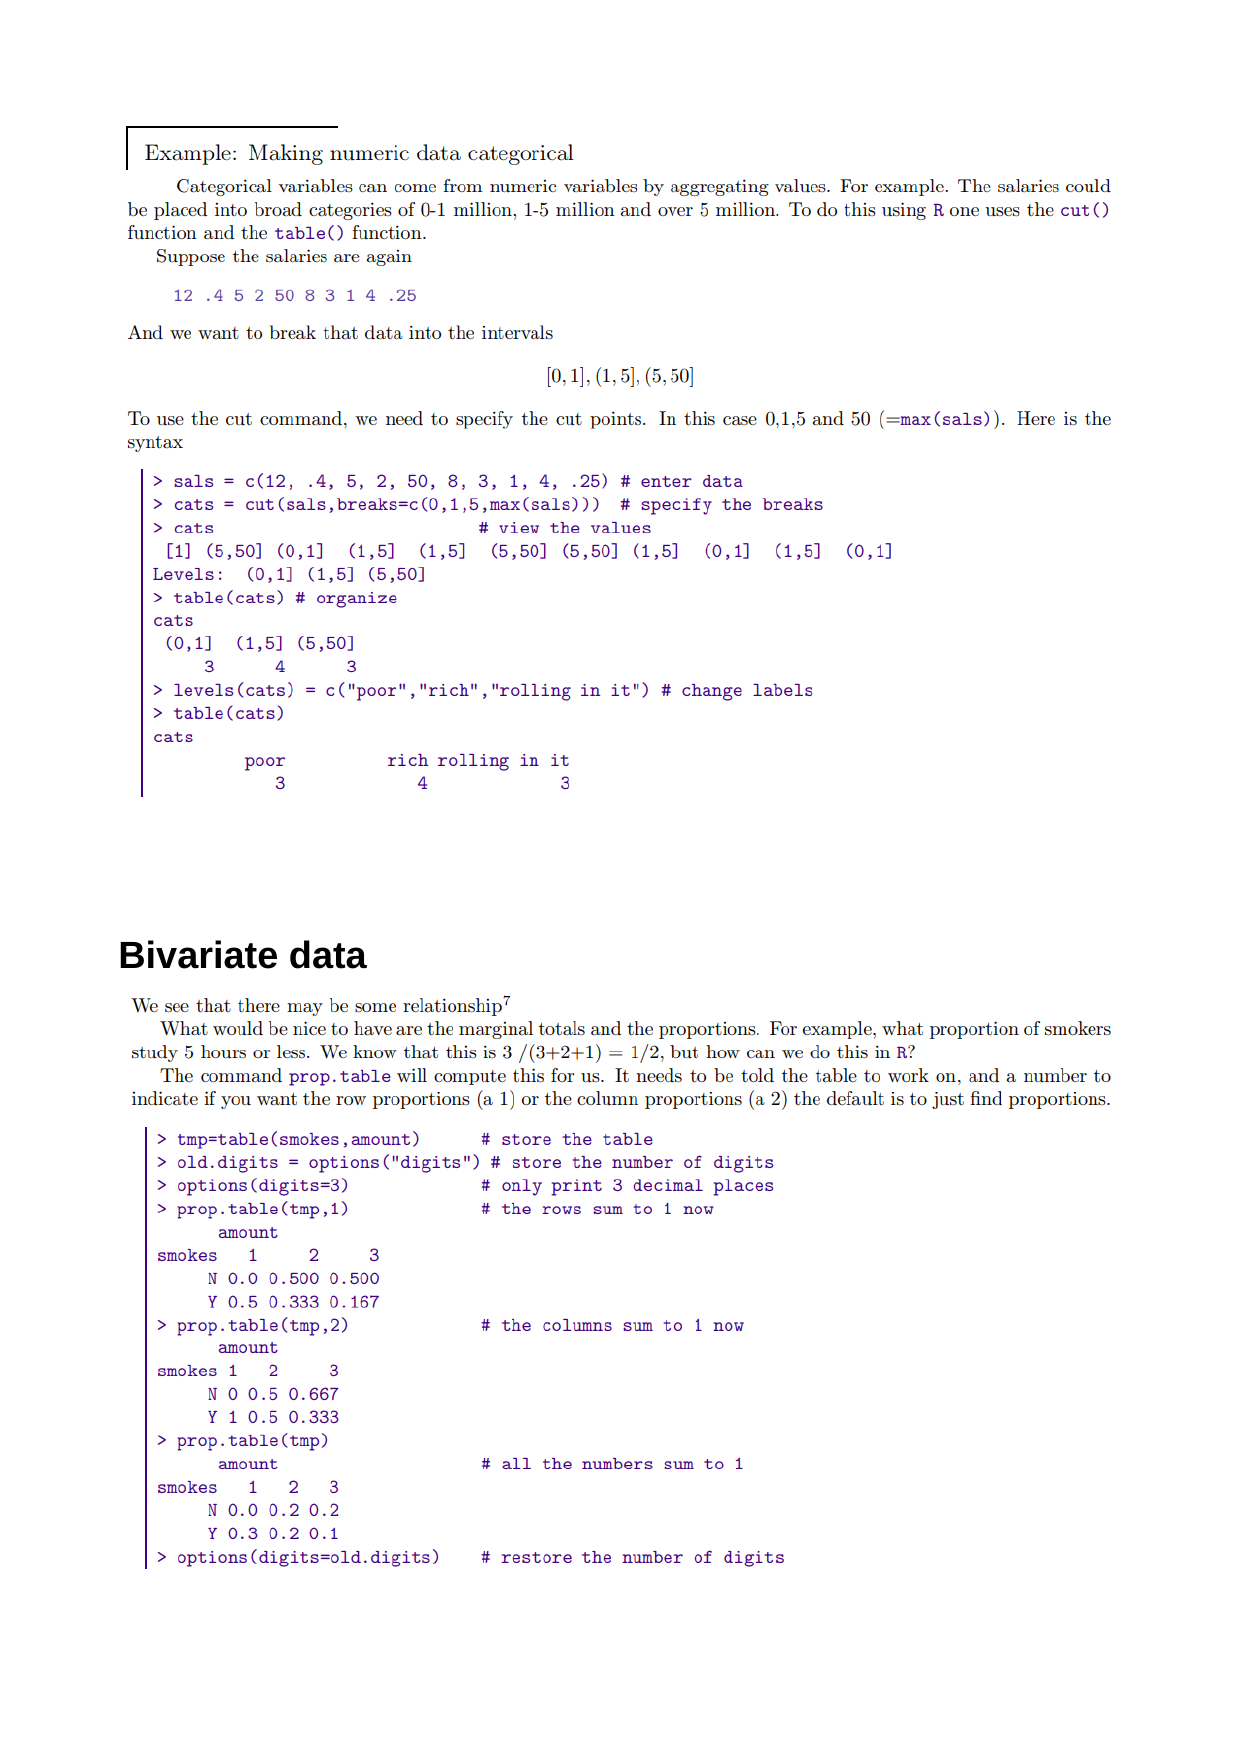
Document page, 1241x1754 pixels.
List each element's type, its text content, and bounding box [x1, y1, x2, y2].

picture [118, 118, 1123, 809]
subtitle Bivariate data [118, 933, 1122, 977]
picture [118, 989, 1123, 1595]
